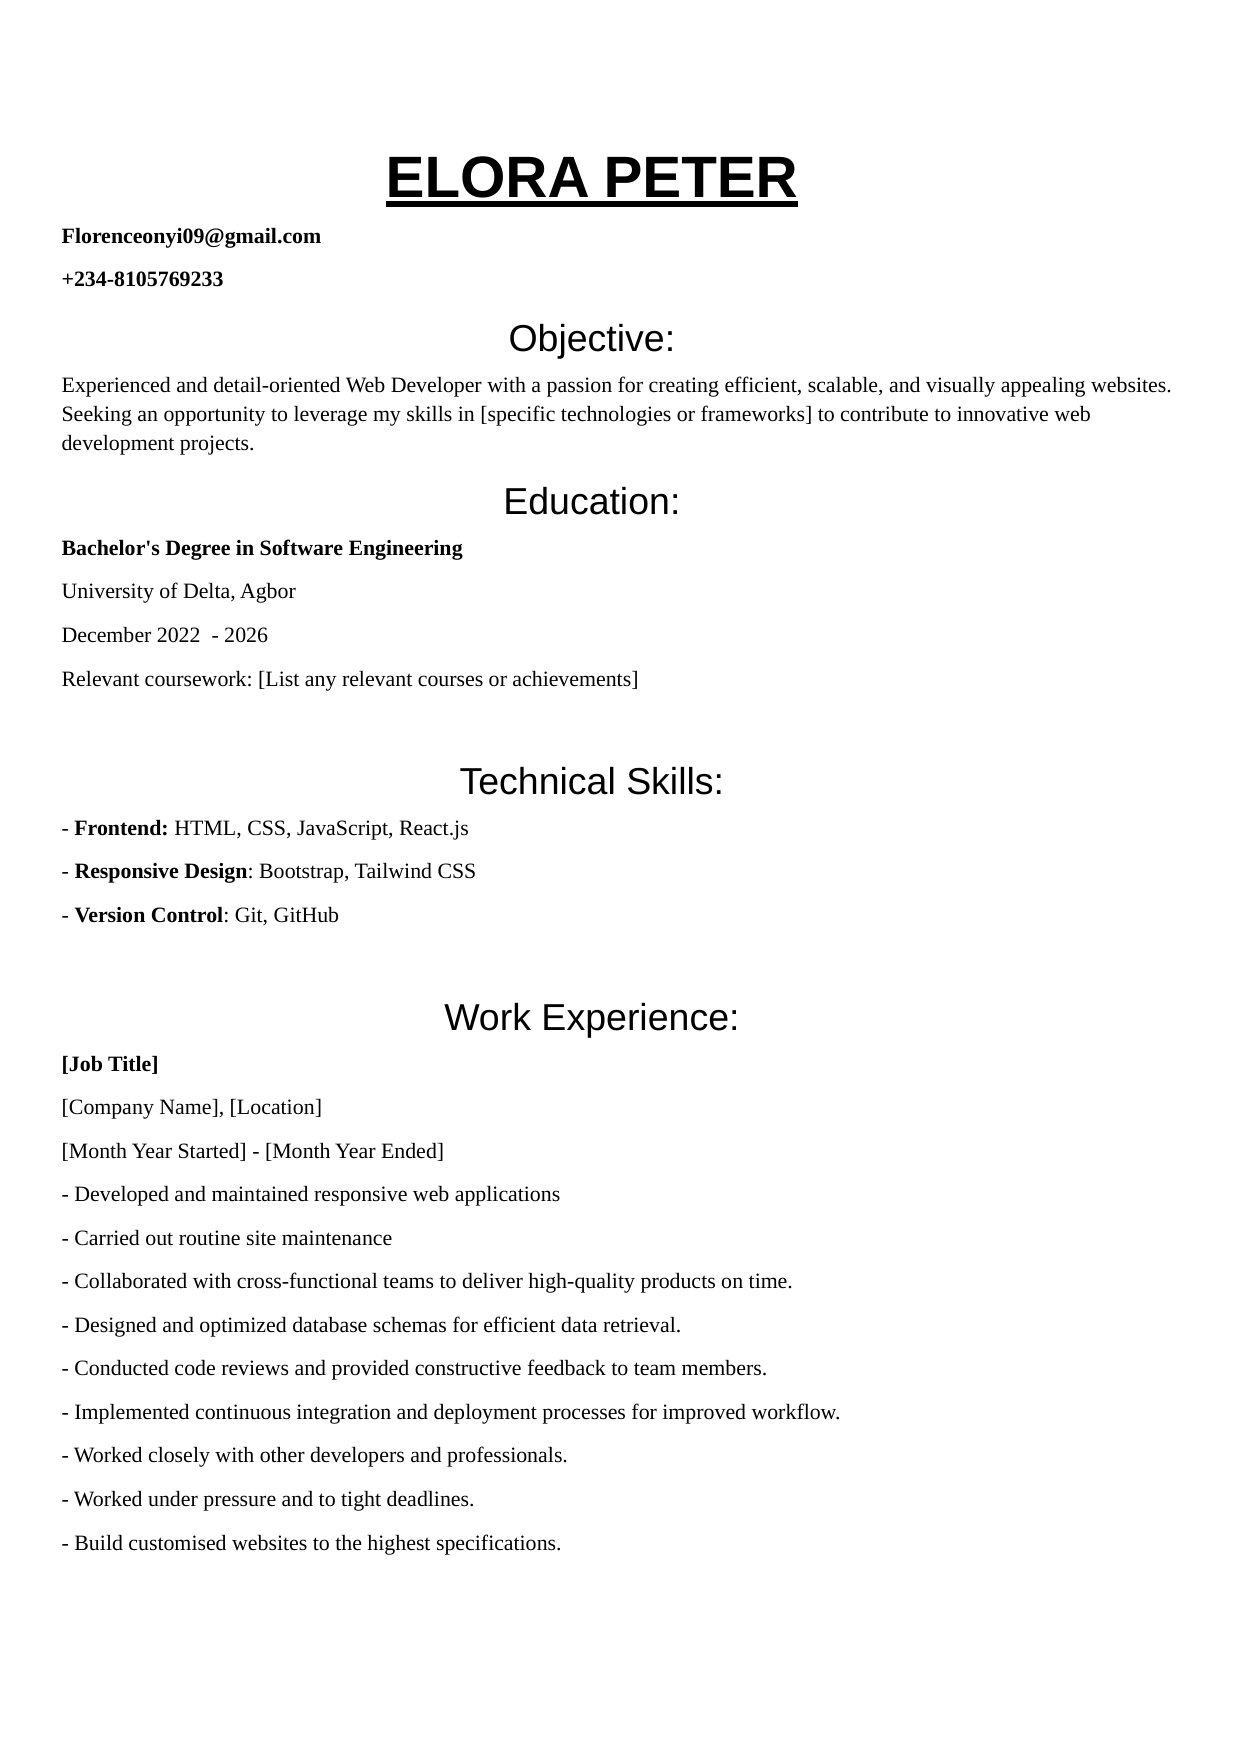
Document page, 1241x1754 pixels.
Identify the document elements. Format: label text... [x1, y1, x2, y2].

text Bachelor's Degree in Software Engineering [61, 535, 1187, 560]
text - Worked closely with other developers and professionals. [61, 1442, 1187, 1468]
subtitle Technical Skills: [61, 759, 1122, 802]
text [Month Year Started] - [Month Year Ended] [61, 1138, 1187, 1163]
text University of Delta, Agbor [61, 578, 1187, 604]
text Florenceonyi09@gmail.com [61, 223, 1187, 248]
text - Designed and optimized database schemas for efficient data retrieval. [61, 1312, 1187, 1337]
text - Worked under pressure and to tight deadlines. [61, 1486, 1187, 1511]
text - Version Control: Git, GitHub [61, 902, 1187, 927]
text - Conducted code reviews and provided constructive feedback to team members. [61, 1355, 1187, 1381]
text Experienced and detail-oriented Web Developer with a passion for creating efficient, scalable, and visually appealing websites. Seeking an opportunity to leverage my skills in [specific technologies or frameworks] to contribute to innovative web development projects. [61, 372, 1187, 455]
subtitle Work Experience: [61, 995, 1122, 1038]
subtitle Objective: [61, 316, 1122, 359]
title ELORA PETER [61, 143, 1122, 210]
text +234-8105769233 [61, 266, 1187, 291]
text [Job Title] [61, 1051, 1187, 1076]
text - Frontend: HTML, CSS, JavaScript, React.js [61, 814, 1187, 840]
text - Developed and maintained responsive web applications [61, 1181, 1187, 1206]
text - Responsive Design: Bootstrap, Tailwind CSS [61, 858, 1187, 883]
text [Company Name], [Location] [61, 1094, 1187, 1119]
subtitle Education: [61, 479, 1122, 522]
text Relevant coursework: [List any relevant courses or achievements] [61, 666, 1187, 691]
text December 2022 - 2026 [61, 622, 1187, 647]
text - Implemented continuous integration and deployment processes for improved workflow. [61, 1399, 1187, 1424]
text - Carried out routine site maintenance [61, 1225, 1187, 1250]
text - Build customised websites to the highest specifications. [61, 1529, 1187, 1555]
text - Collaborated with cross-functional teams to deliver high-quality products on time. [61, 1268, 1187, 1293]
